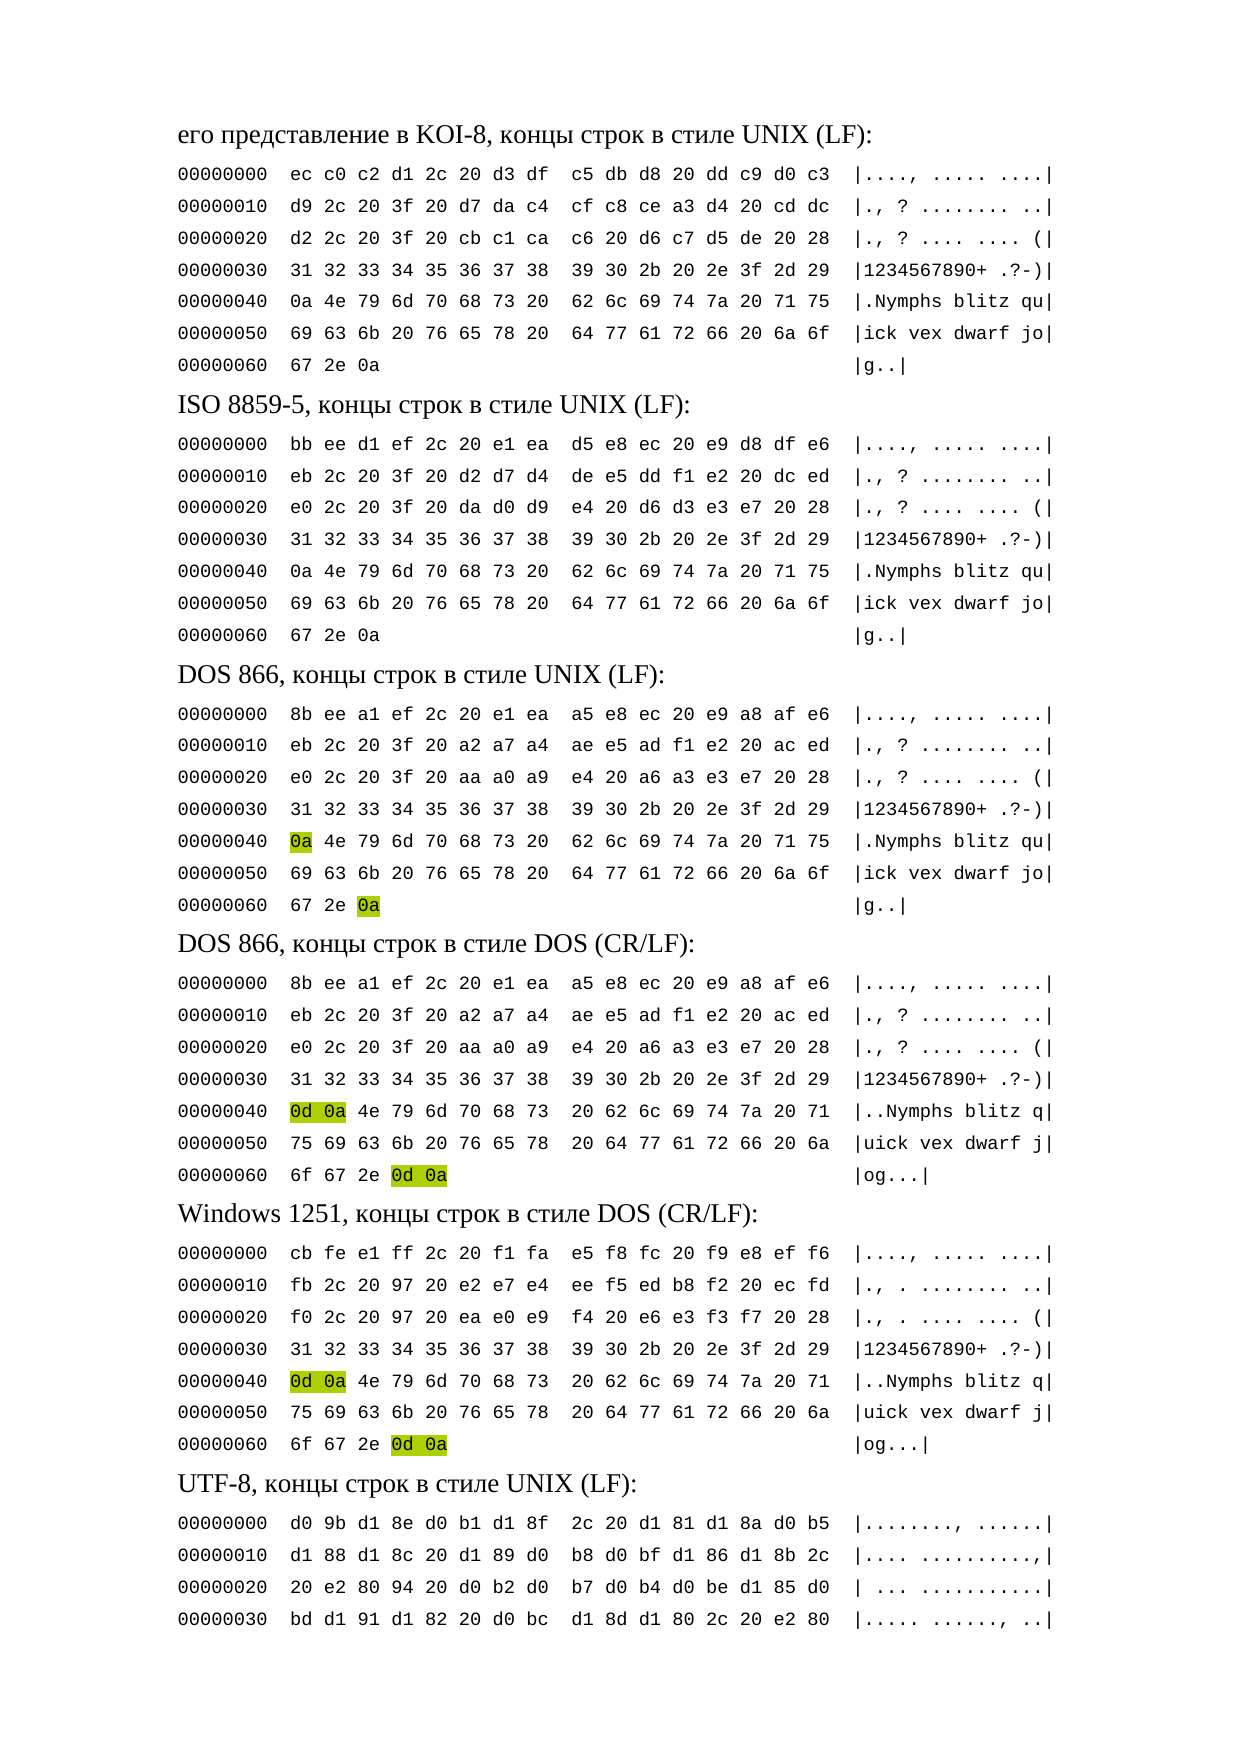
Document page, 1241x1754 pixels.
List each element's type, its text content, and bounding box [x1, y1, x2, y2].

text 00000000 d0 9b d1 8e d0 b1 d1 8f 2c 20 d1 81 d1 8a d0 b5 |........, ......| [177, 1514, 1152, 1535]
text 00000020 e0 2c 20 3f 20 da d0 d9 e4 20 d6 d3 e3 e7 20 28 |., ? .... .... (| [177, 498, 1152, 519]
text 00000040 0a 4e 79 6d 70 68 73 20 62 6c 69 74 7a 20 71 75 |.Nymphs blitz qu| [177, 832, 1152, 853]
text 00000050 69 63 6b 20 76 65 78 20 64 77 61 72 66 20 6a 6f |ick vex dwarf jo| [177, 324, 1152, 345]
text ISO 8859-5, концы строк в стиле UNIX (LF): [177, 388, 1152, 419]
text 00000000 bb ee d1 ef 2c 20 e1 ea d5 e8 ec 20 e9 d8 df e6 |...., ..... ....| [177, 434, 1152, 456]
text 00000000 ec c0 c2 d1 2c 20 d3 df c5 db d8 20 dd c9 d0 c3 |...., ..... ....| [177, 165, 1152, 186]
text 00000030 bd d1 91 d1 82 20 d0 bc d1 8d d1 80 2c 20 e2 80 |..... ......, ..| [177, 1609, 1152, 1631]
text 00000060 67 2e 0a |g..| [177, 356, 1152, 377]
text 00000020 f0 2c 20 97 20 ea e0 e9 f4 20 e6 e3 f3 f7 20 28 |., . .... .... (| [177, 1308, 1152, 1329]
text 00000030 31 32 33 34 35 36 37 38 39 30 2b 20 2e 3f 2d 29 |1234567890+ .?-)| [177, 800, 1152, 821]
text 00000010 eb 2c 20 3f 20 d2 d7 d4 de e5 dd f1 e2 20 dc ed |., ? ........ ..| [177, 466, 1152, 488]
text DOS 866, концы строк в стиле UNIX (LF): [177, 658, 1152, 689]
text 00000020 d2 2c 20 3f 20 cb c1 ca c6 20 d6 c7 d5 de 20 28 |., ? .... .... (| [177, 228, 1152, 250]
text 00000030 31 32 33 34 35 36 37 38 39 30 2b 20 2e 3f 2d 29 |1234567890+ .?-)| [177, 1339, 1152, 1361]
text 00000050 69 63 6b 20 76 65 78 20 64 77 61 72 66 20 6a 6f |ick vex dwarf jo| [177, 864, 1152, 885]
text 00000020 e0 2c 20 3f 20 aa a0 a9 e4 20 a6 a3 e3 e7 20 28 |., ? .... .... (| [177, 768, 1152, 789]
text UTF-8, концы строк в стиле UNIX (LF): [177, 1467, 1152, 1498]
text 00000030 31 32 33 34 35 36 37 38 39 30 2b 20 2e 3f 2d 29 |1234567890+ .?-)| [177, 530, 1152, 551]
text Windows 1251, концы строк в стиле DOS (CR/LF): [177, 1197, 1152, 1228]
text 00000040 0d 0a 4e 79 6d 70 68 73 20 62 6c 69 74 7a 20 71 |..Nymphs blitz q| [177, 1371, 1152, 1393]
text 00000010 fb 2c 20 97 20 e2 e7 e4 ee f5 ed b8 f2 20 ec fd |., . ........ ..| [177, 1276, 1152, 1297]
text 00000030 31 32 33 34 35 36 37 38 39 30 2b 20 2e 3f 2d 29 |1234567890+ .?-)| [177, 1070, 1152, 1091]
text 00000050 69 63 6b 20 76 65 78 20 64 77 61 72 66 20 6a 6f |ick vex dwarf jo| [177, 594, 1152, 615]
text 00000000 8b ee a1 ef 2c 20 e1 ea a5 e8 ec 20 e9 a8 af e6 |...., ..... ....| [177, 974, 1152, 995]
text DOS 866, концы строк в стиле DOS (CR/LF): [177, 927, 1152, 959]
text 00000000 8b ee a1 ef 2c 20 e1 ea a5 e8 ec 20 e9 a8 af e6 |...., ..... ....| [177, 704, 1152, 726]
text 00000050 75 69 63 6b 20 76 65 78 20 64 77 61 72 66 20 6a |uick vex dwarf j| [177, 1403, 1152, 1424]
text 00000060 67 2e 0a |g..| [177, 896, 1152, 917]
text 00000020 e0 2c 20 3f 20 aa a0 a9 e4 20 a6 a3 e3 e7 20 28 |., ? .... .... (| [177, 1038, 1152, 1059]
text 00000050 75 69 63 6b 20 76 65 78 20 64 77 61 72 66 20 6a |uick vex dwarf j| [177, 1133, 1152, 1155]
text 00000040 0d 0a 4e 79 6d 70 68 73 20 62 6c 69 74 7a 20 71 |..Nymphs blitz q| [177, 1102, 1152, 1123]
text 00000010 eb 2c 20 3f 20 a2 a7 a4 ae e5 ad f1 e2 20 ac ed |., ? ........ ..| [177, 1006, 1152, 1027]
text 00000040 0a 4e 79 6d 70 68 73 20 62 6c 69 74 7a 20 71 75 |.Nymphs blitz qu| [177, 562, 1152, 583]
text 00000060 6f 67 2e 0d 0a |og...| [177, 1165, 1152, 1187]
text 00000060 67 2e 0a |g..| [177, 626, 1152, 647]
text 00000010 d9 2c 20 3f 20 d7 da c4 cf c8 ce a3 d4 20 cd dc |., ? ........ ..| [177, 197, 1152, 218]
text 00000010 eb 2c 20 3f 20 a2 a7 a4 ae e5 ad f1 e2 20 ac ed |., ? ........ ..| [177, 736, 1152, 757]
text 00000060 6f 67 2e 0d 0a |og...| [177, 1435, 1152, 1456]
text 00000030 31 32 33 34 35 36 37 38 39 30 2b 20 2e 3f 2d 29 |1234567890+ .?-)| [177, 260, 1152, 282]
text 00000040 0a 4e 79 6d 70 68 73 20 62 6c 69 74 7a 20 71 75 |.Nymphs blitz qu| [177, 292, 1152, 313]
text 00000010 d1 88 d1 8c 20 d1 89 d0 b8 d0 bf d1 86 d1 8b 2c |.... ..........,| [177, 1546, 1152, 1567]
text 00000020 20 e2 80 94 20 d0 b2 d0 b7 d0 b4 d0 be d1 85 d0 | ... ...........| [177, 1577, 1152, 1599]
text 00000000 cb fe e1 ff 2c 20 f1 fa e5 f8 fc 20 f9 e8 ef f6 |...., ..... ....| [177, 1244, 1152, 1265]
text его представление в KOI-8, концы строк в стиле UNIX (LF): [177, 118, 1152, 149]
